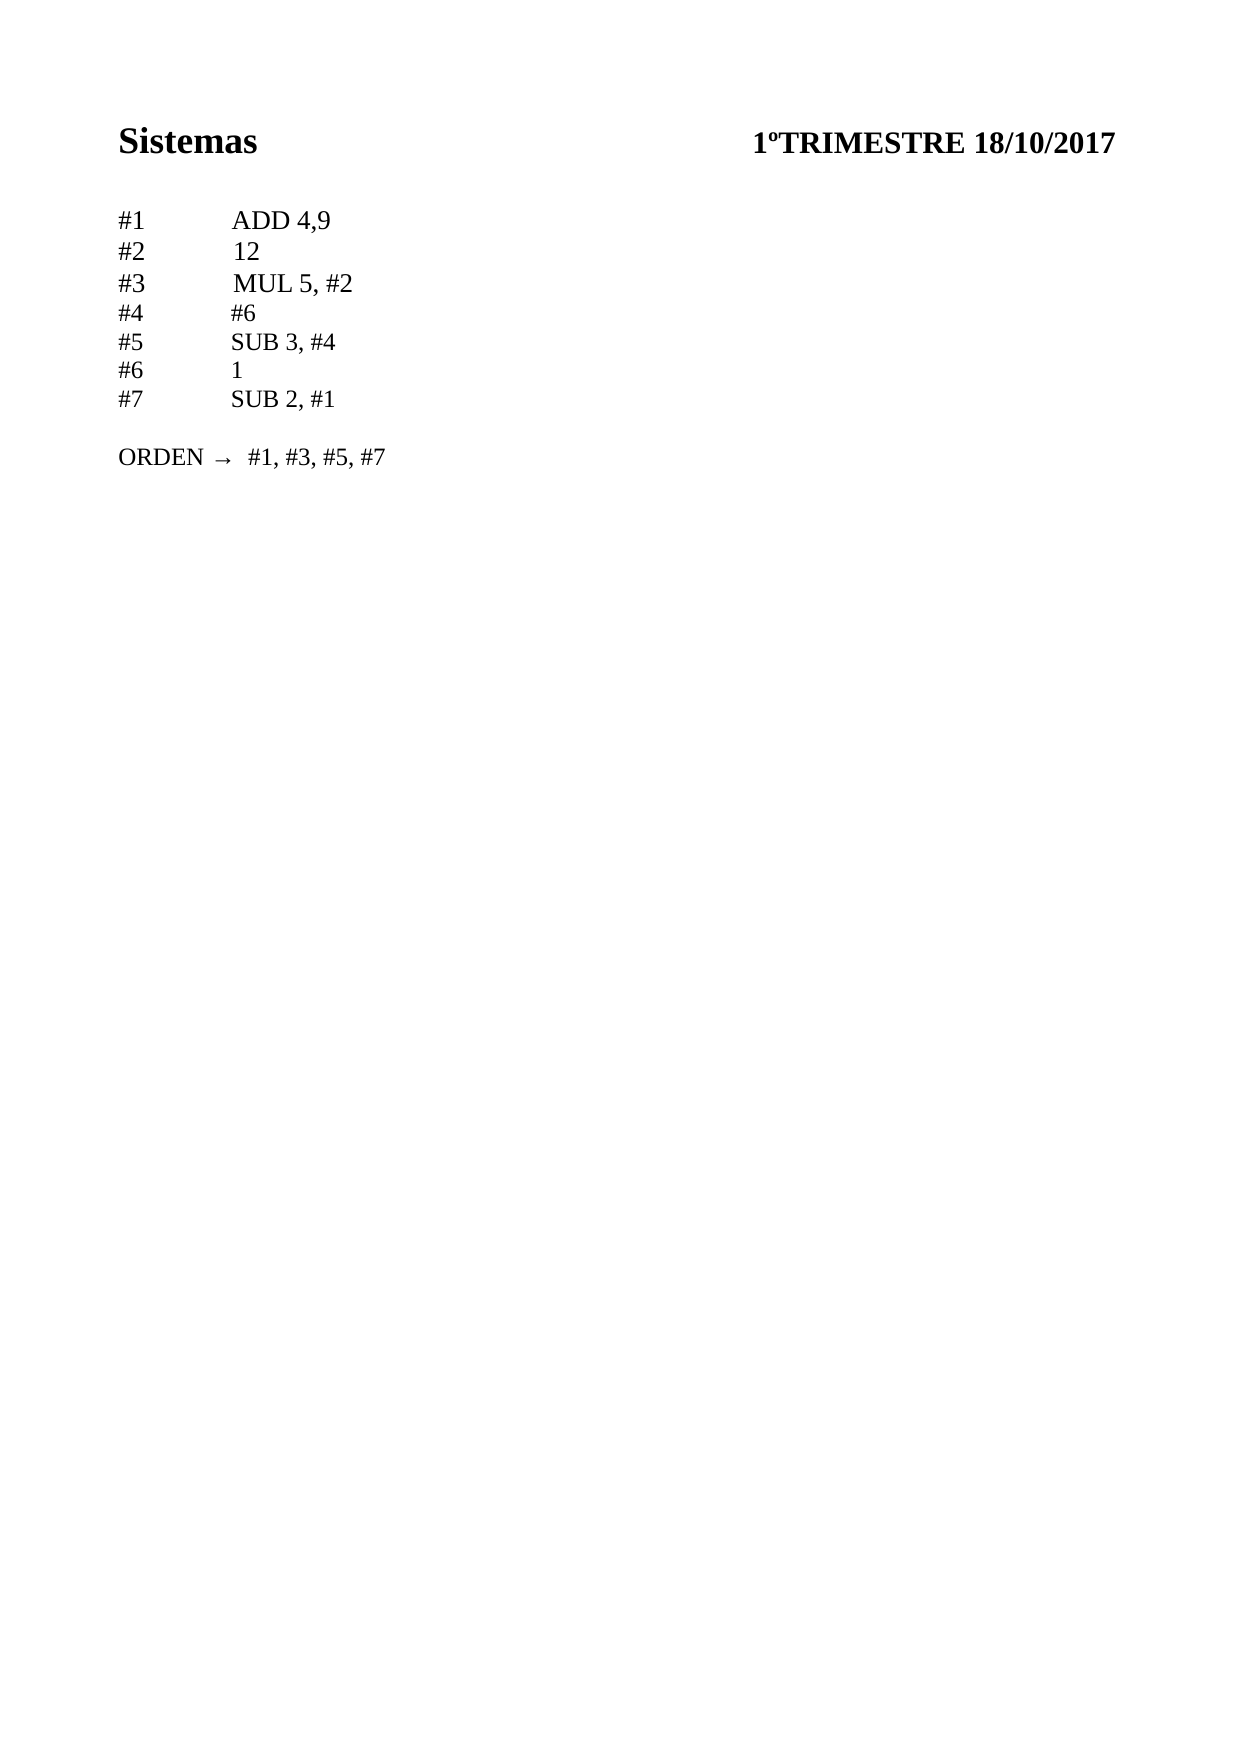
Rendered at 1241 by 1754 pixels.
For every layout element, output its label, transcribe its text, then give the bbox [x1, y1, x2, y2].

text #5 SUB 3, #4 [118, 327, 1122, 355]
text #1 ADD 4,9 [118, 204, 1122, 236]
text #6 1 [118, 355, 1122, 384]
text #3 MUL 5, #2 [118, 267, 1122, 298]
text #4 #6 [118, 298, 1122, 327]
text #2 12 [118, 236, 1122, 267]
text Sistemas 1ºTRIMESTRE 18/10/2017 [118, 118, 1122, 161]
text #7 SUB 2, #1 [118, 384, 1122, 413]
text ORDEN → #1, #3, #5, #7 [118, 442, 1122, 470]
